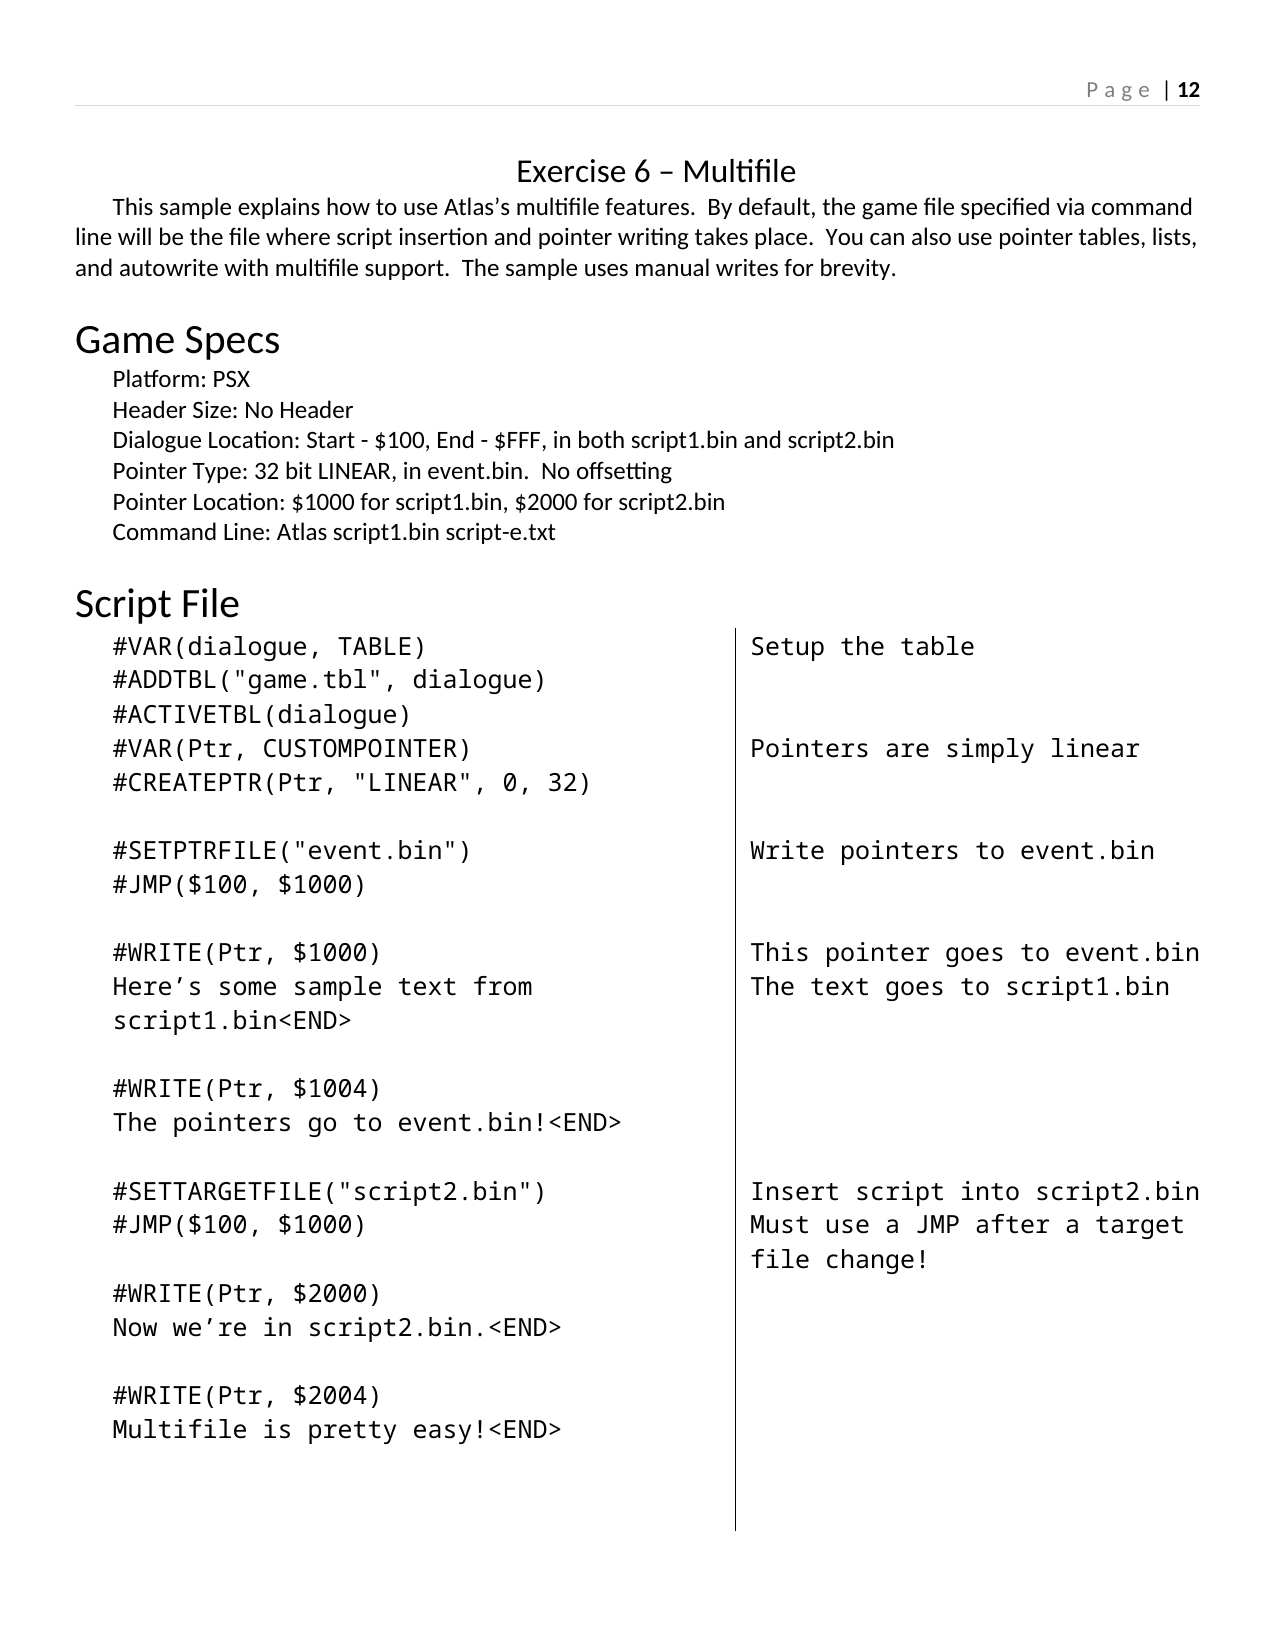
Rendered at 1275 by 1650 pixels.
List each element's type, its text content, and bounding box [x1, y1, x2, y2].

text Insert script into script2.bin [750, 1173, 1200, 1207]
text #WRITE(Ptr, $2004) [75, 1377, 720, 1412]
text Game Specs [75, 313, 1200, 364]
text Dialogue Location: Start - $100, End - $FFF, in both script1.bin and script2.bin [75, 425, 1200, 455]
text Pointer Type: 32 bit LINEAR, in event.bin. No offsetting [75, 455, 1200, 486]
text #VAR(dialogue, TABLE) [75, 628, 720, 662]
text The pointers go to event.bin!<END> [75, 1105, 720, 1139]
text Header Size: No Header [75, 394, 1200, 425]
text #SETTARGETFILE("script2.bin") [75, 1173, 720, 1207]
text Setup the table [750, 628, 1200, 662]
text Pointer Location: $1000 for script1.bin, $2000 for script2.bin [75, 486, 1200, 516]
text Exercise 6 – Multifile [75, 150, 1200, 191]
text Multifile is pretty easy!<END> [75, 1412, 720, 1446]
text #VAR(Ptr, CUSTOMPOINTER) [75, 730, 720, 764]
text Now we’re in script2.bin.<END> [75, 1309, 720, 1343]
text #ADDTBL("game.tbl", dialogue) [75, 662, 720, 696]
text Here’s some sample text from script1.bin<END> [112, 969, 720, 1037]
text #ACTIVETBL(dialogue) [75, 696, 720, 730]
text Script File [75, 577, 1200, 628]
text Command Line: Atlas script1.bin script-e.txt [75, 516, 1200, 547]
text Pointers are simply linear [750, 730, 1200, 764]
text #WRITE(Ptr, $1000) [75, 935, 720, 969]
text #CREATEPTR(Ptr, "LINEAR", 0, 32) [75, 764, 720, 798]
text #SETPTRFILE("event.bin") [75, 832, 720, 867]
text This pointer goes to event.bin [750, 935, 1200, 969]
text #JMP($100, $1000) [75, 867, 720, 901]
text Write pointers to event.bin [750, 832, 1200, 867]
text #JMP($100, $1000) [75, 1207, 720, 1241]
text #WRITE(Ptr, $2000) [75, 1275, 720, 1309]
text Must use a JMP after a target file change! [750, 1207, 1200, 1275]
text The text goes to script1.bin [750, 969, 1200, 1003]
text #WRITE(Ptr, $1004) [75, 1071, 720, 1105]
text This sample explains how to use Atlas’s multifile features. By default, the game file specified via command line will be the file where script insertion and pointer writing takes place. You can also use pointer tables, lists, and autowrite with multifile support. The sample uses manual writes for brevity. [75, 191, 1200, 282]
text Platform: PSX [75, 364, 1200, 394]
